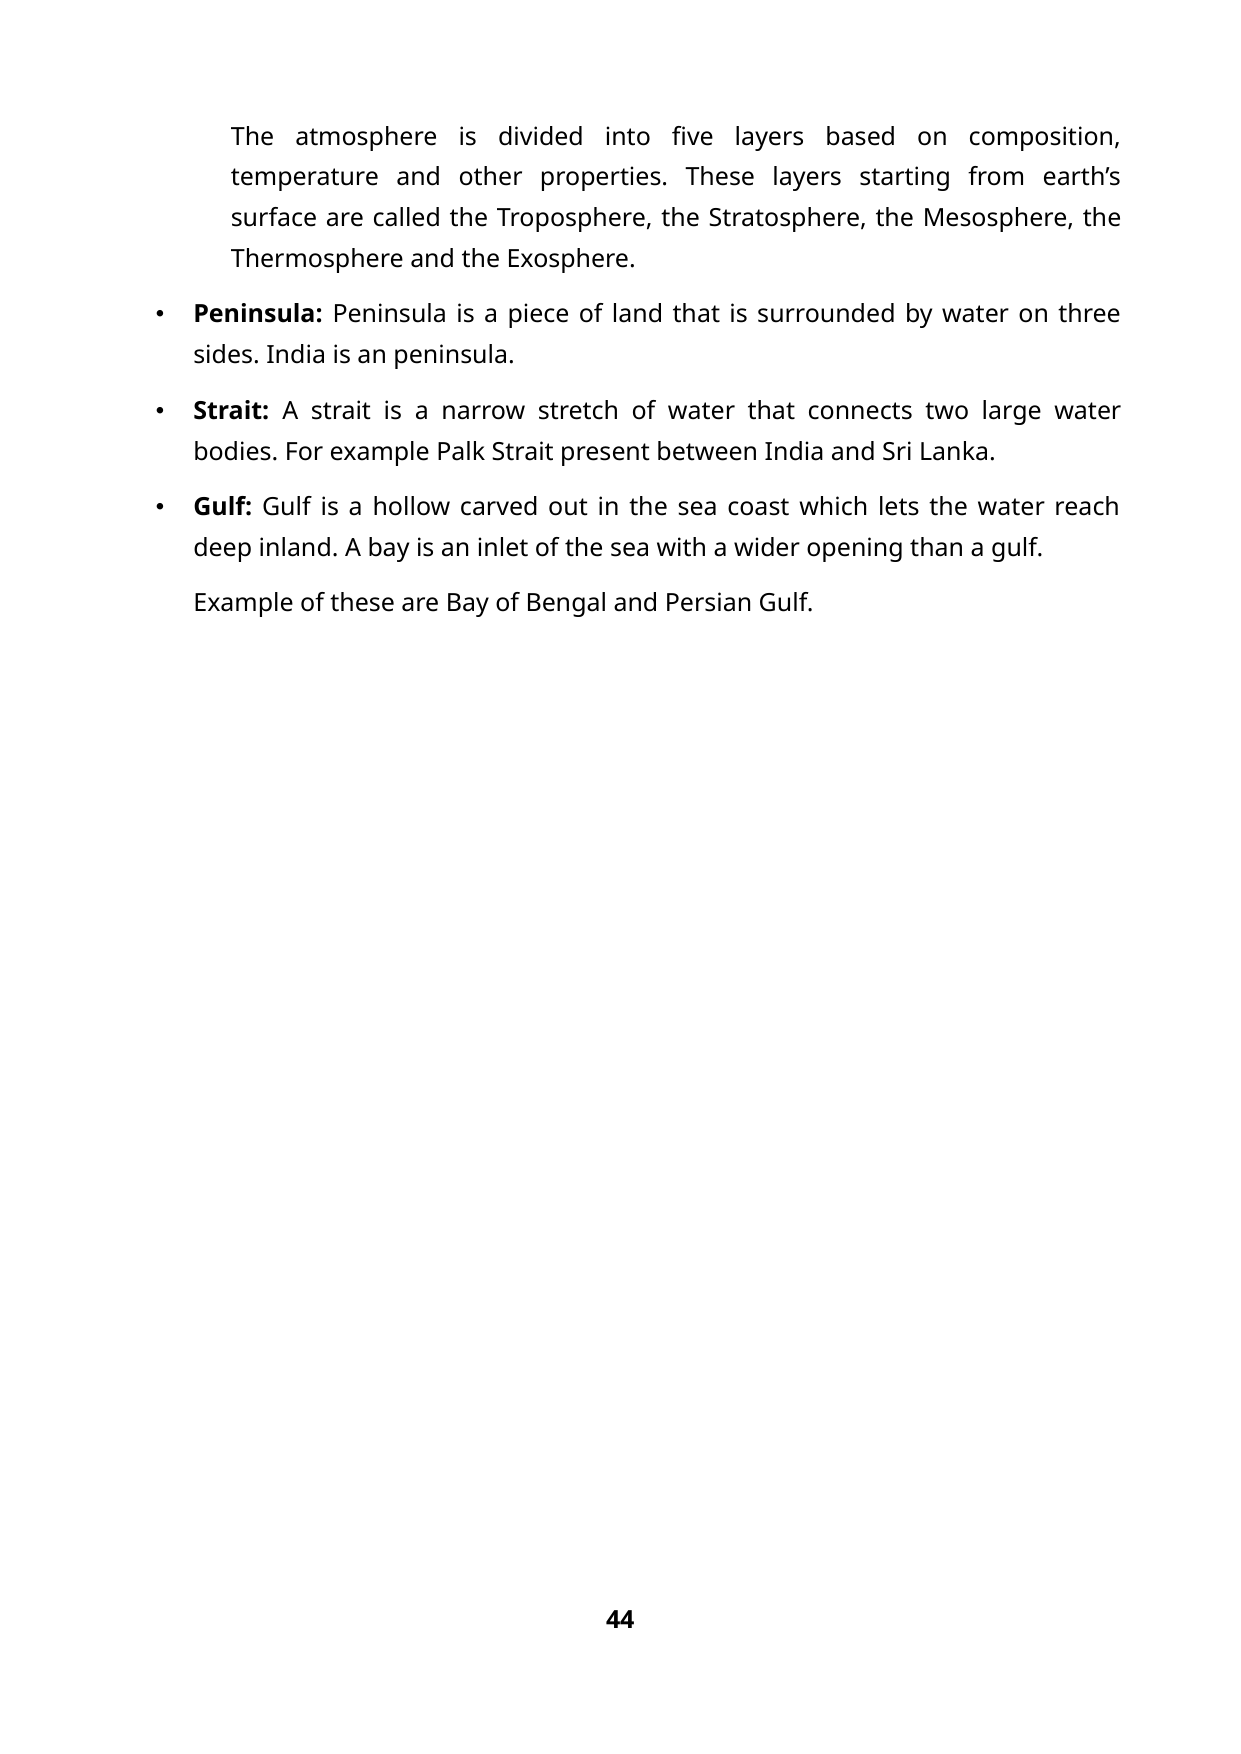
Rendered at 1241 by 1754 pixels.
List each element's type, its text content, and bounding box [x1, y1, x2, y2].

list The atmosphere is divided into five layers based on composition, temperature and other properties. These layers starting from earth’s surface are called the Troposphere, the Stratosphere, the Mesosphere, the Thermosphere and the Exosphere. [193, 118, 1122, 275]
list Strait: A strait is a narrow stretch of water that connects two large water bodies. For example Palk Strait present between India and Sri Lanka. [156, 392, 1122, 467]
list Example of these are Bay of Bengal and Persian Gulf. [156, 585, 1122, 619]
list Gulf: Gulf is a hollow carved out in the sea coast which lets the water reach deep inland. A bay is an inlet of the sea with a wider opening than a gulf. [156, 488, 1122, 563]
list Peninsula: Peninsula is a piece of land that is surrounded by water on three sides. India is an peninsula. [156, 296, 1122, 371]
